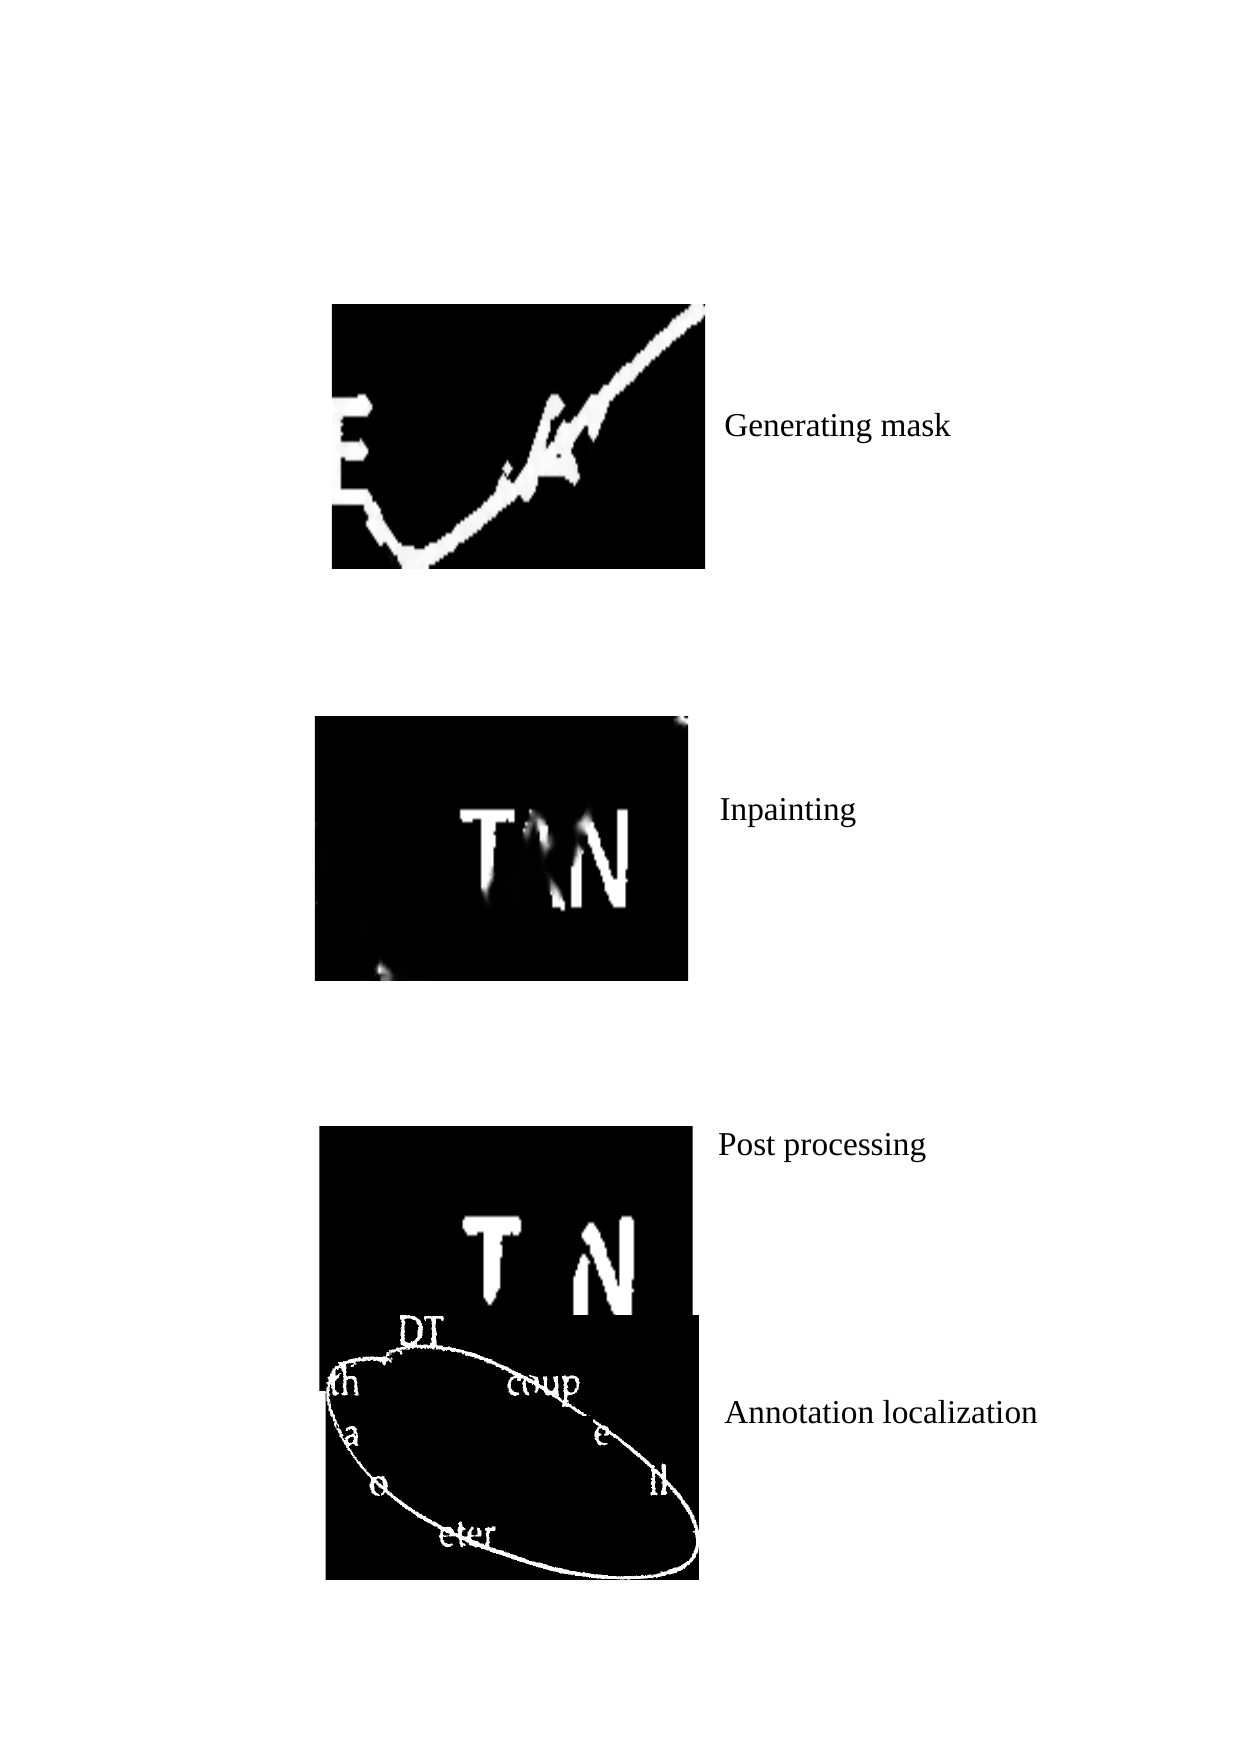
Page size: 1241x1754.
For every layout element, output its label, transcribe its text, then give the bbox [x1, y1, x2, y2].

text Annotation localization [699, 1393, 1122, 1431]
text Generating mask [706, 406, 1122, 444]
picture [319, 1126, 699, 1580]
picture [314, 716, 689, 981]
picture [331, 304, 706, 569]
text Post processing [118, 1124, 1122, 1163]
text [118, 1393, 325, 1431]
text [118, 406, 331, 444]
text Inpainting [689, 789, 1122, 827]
text [118, 789, 314, 827]
